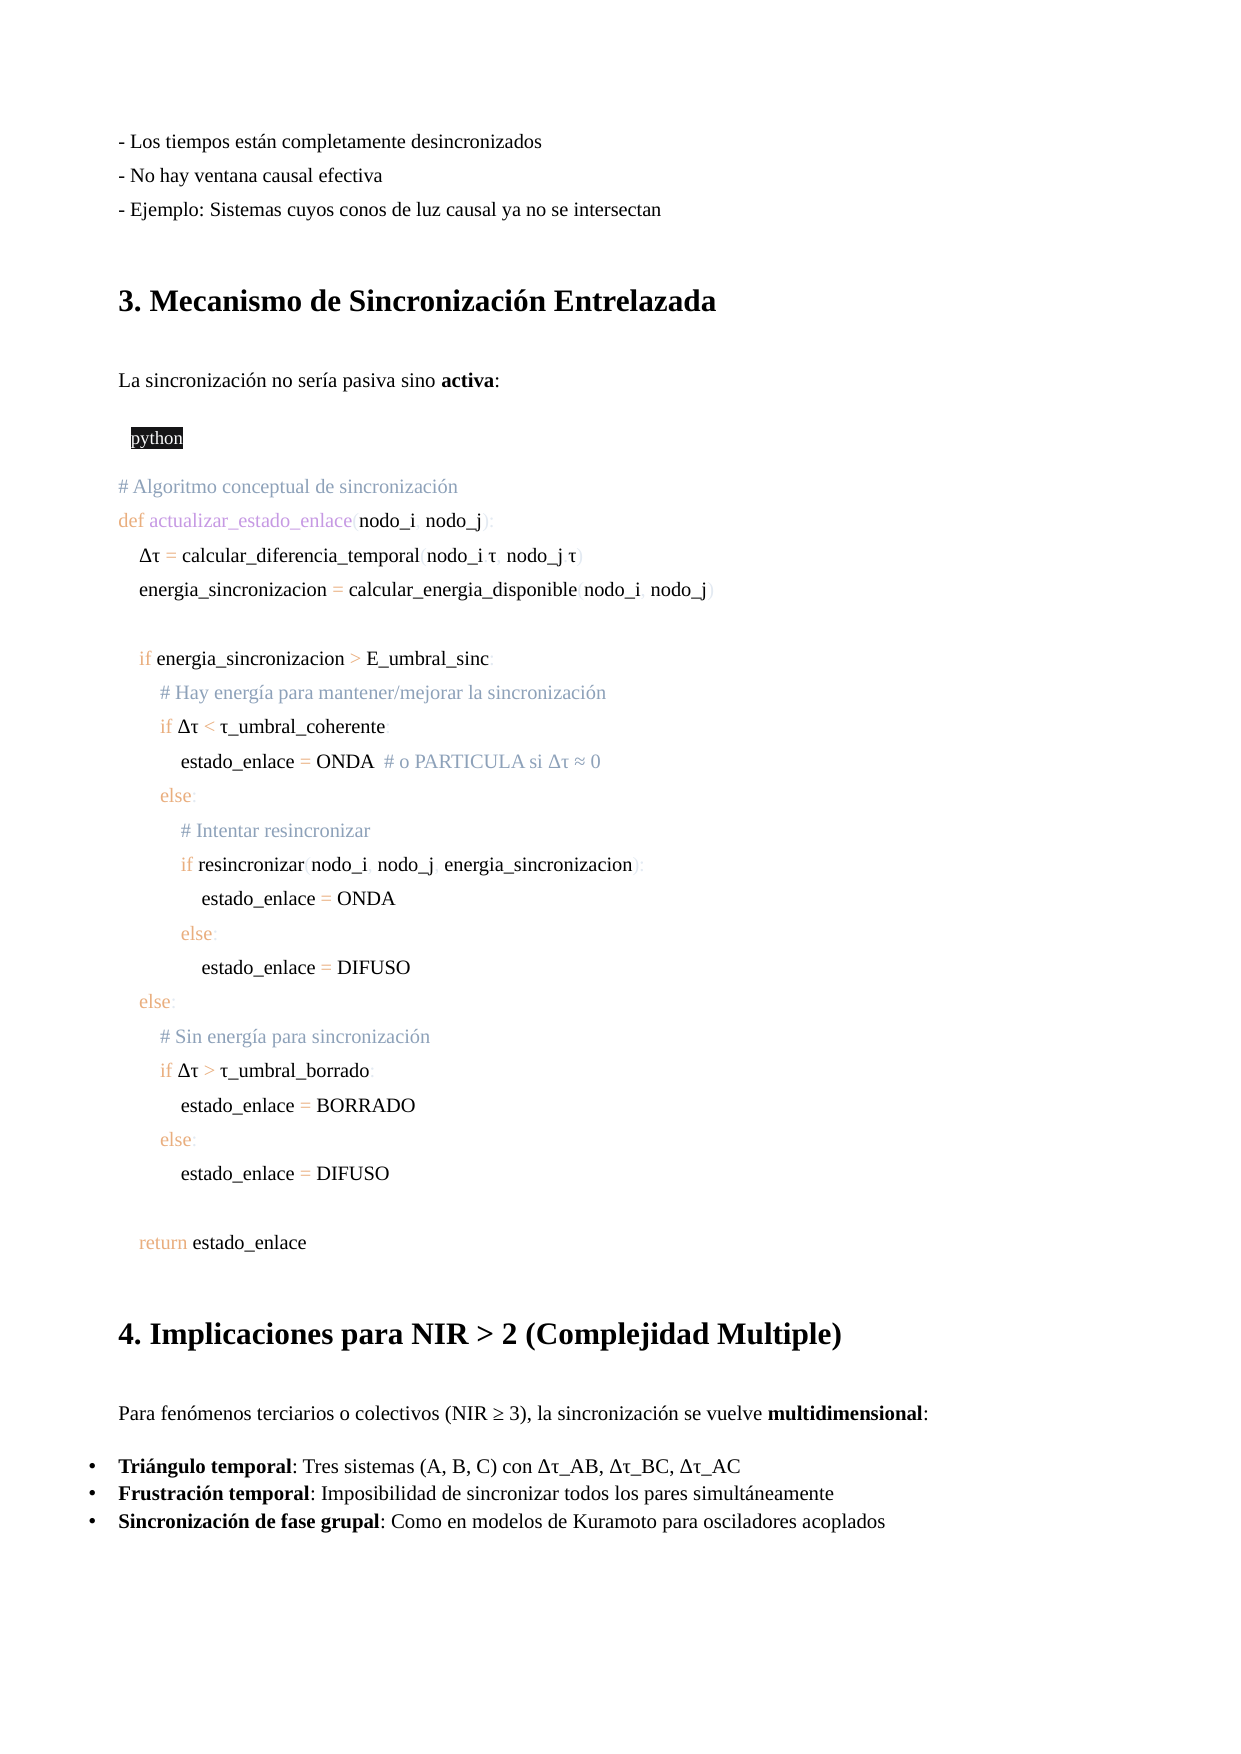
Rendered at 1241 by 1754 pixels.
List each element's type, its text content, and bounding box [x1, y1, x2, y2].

subtitle 4. Implicaciones para NIR > 2 (Complejidad Multiple) [118, 1304, 1122, 1351]
text estado_enlace = DIFUSO [118, 945, 1122, 979]
text # Algoritmo conceptual de sincronización [118, 463, 1122, 498]
text if Δτ > τ_umbral_borrado: [118, 1048, 1122, 1082]
text estado_enlace = ONDA # o PARTICULA si Δτ ≈ 0 [118, 738, 1122, 773]
text energia_sincronizacion = calcular_energia_disponible(nodo_i, nodo_j) [118, 567, 1122, 601]
list Triángulo temporal: Tres sistemas (A, B, C) con Δτ_AB, Δτ_BC, Δτ_AC [118, 1453, 1122, 1478]
text else: [118, 910, 1122, 945]
text else: [118, 773, 1122, 807]
text if Δτ < τ_umbral_coherente: [118, 704, 1122, 738]
list Sincronización de fase grupal: Como en modelos de Kuramoto para osciladores acoplados [118, 1509, 1122, 1533]
text estado_enlace = ONDA [118, 876, 1122, 910]
text - No hay ventana causal efectiva [118, 152, 1122, 187]
text # Sin energía para sincronización [118, 1013, 1122, 1048]
text - Ejemplo: Sistemas cuyos conos de luz causal ya no se intersectan [118, 187, 1122, 221]
text else: [118, 1117, 1122, 1151]
text Δτ = calcular_diferencia_temporal(nodo_i.τ, nodo_j.τ) [118, 532, 1122, 567]
text estado_enlace = BORRADO [118, 1082, 1122, 1117]
text if resincronizar(nodo_i, nodo_j, energia_sincronizacion): [118, 842, 1122, 876]
list Frustración temporal: Imposibilidad de sincronizar todos los pares simultáneamente [118, 1481, 1122, 1505]
text def actualizar_estado_enlace(nodo_i, nodo_j): [118, 498, 1122, 532]
text # Intentar resincronizar [118, 807, 1122, 842]
text if energia_sincronizacion > E_umbral_sinc: [118, 635, 1122, 670]
text else: [118, 979, 1122, 1013]
text Para fenómenos terciarios o colectivos (NIR ≥ 3), la sincronización se vuelve multidimensional: [118, 1401, 1122, 1425]
text - Los tiempos están completamente desincronizados [118, 118, 1122, 152]
text python [131, 421, 1122, 449]
text estado_enlace = DIFUSO [118, 1151, 1122, 1185]
text La sincronización no sería pasiva sino activa: [118, 368, 1122, 392]
text return estado_enlace [118, 1220, 1122, 1254]
subtitle 3. Mecanismo de Sincronización Entrelazada [118, 271, 1122, 318]
text # Hay energía para mantener/mejorar la sincronización [118, 670, 1122, 704]
